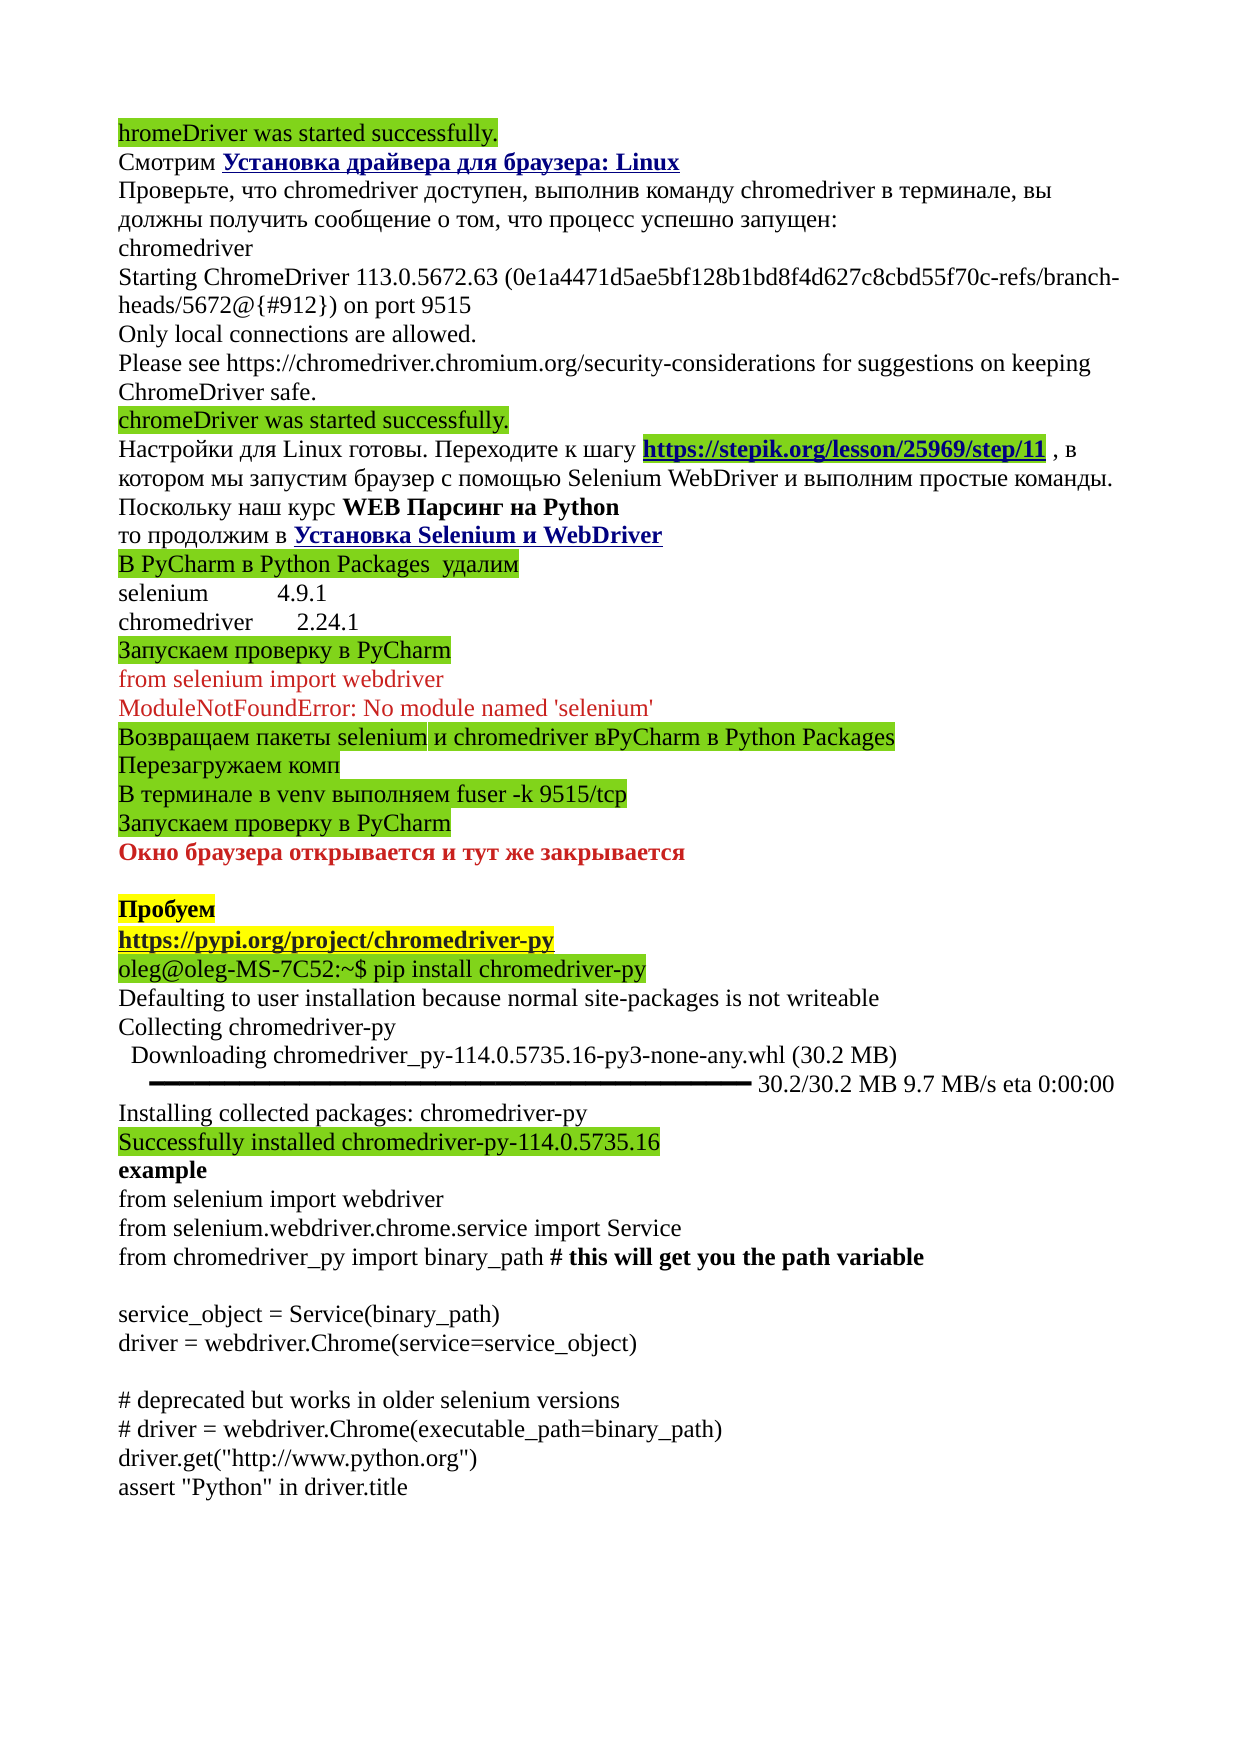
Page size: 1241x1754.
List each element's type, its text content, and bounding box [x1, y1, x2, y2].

text chromeDriver was started successfully. [118, 406, 1122, 434]
text Defaulting to user installation because normal site-packages is not writeable [118, 983, 1122, 1012]
text chromedriver [118, 233, 1122, 262]
text from chromedriver_py import binary_path # this will get you the path variable [118, 1242, 1122, 1271]
text driver = webdriver.Chrome(service=service_object) [118, 1328, 1122, 1357]
text https://pypi.org/project/chromedriver-py [118, 923, 1122, 954]
text Запускаем проверку в PyCharm [118, 808, 1122, 837]
text from selenium.webdriver.chrome.service import Service [118, 1213, 1122, 1242]
text Настройки для Linux готовы. Переходите к шагу https://stepik.org/lesson/25969/step/11 , в котором мы запустим браузер с помощью Selenium WebDriver и выполним простые команды. [118, 434, 1122, 492]
text Пробуем [118, 894, 1122, 923]
text ━━━━━━━━━━━━━━━━━━━━━━━━━━━━━━━━━━━━━━━━ 30.2/30.2 MB 9.7 MB/s eta 0:00:00 [118, 1069, 1122, 1098]
text Please see https://chromedriver.chromium.org/security-considerations for suggestions on keeping ChromeDriver safe. [118, 348, 1122, 406]
text # driver = webdriver.Chrome(executable_path=binary_path) [118, 1414, 1122, 1443]
text oleg@oleg-MS-7C52:~$ pip install chromedriver-py [118, 954, 1122, 983]
text В терминале в venv выполняем fuser -k 9515/tcp [118, 779, 1122, 808]
text assert "Python" in driver.title [118, 1472, 1122, 1501]
text В PyCharm в Python Packages удалим [118, 549, 1122, 578]
text service_object = Service(binary_path) [118, 1299, 1122, 1328]
text Поскольку наш курс WEB Парсинг на Python [118, 492, 1122, 521]
text Installing collected packages: chromedriver-py [118, 1098, 1122, 1127]
text ModuleNotFoundError: No module named 'selenium' [118, 693, 1122, 722]
text Only local connections are allowed. [118, 319, 1122, 348]
text chromedriver 2.24.1 [118, 607, 1122, 636]
text то продолжим в Установка Selenium и WebDriver [118, 521, 1122, 549]
text Collecting chromedriver-py [118, 1012, 1122, 1041]
text selenium 4.9.1 [118, 578, 1122, 607]
text Смотрим Установка драйвера для браузера: Linux [118, 147, 1122, 176]
text from selenium import webdriver [118, 1184, 1122, 1213]
text Окно браузера открывается и тут же закрывается [118, 837, 1122, 866]
text Проверьте, что chromedriver доступен, выполнив команду chromedriver в терминале, вы должны получить сообщение о том, что процесс успешно запущен: [118, 176, 1122, 233]
text example [118, 1156, 1122, 1184]
text Starting ChromeDriver 113.0.5672.63 (0e1a4471d5ae5bf128b1bd8f4d627c8cbd55f70c-refs/branch-heads/5672@{#912}) on port 9515 [118, 262, 1122, 319]
text Возвращаем пакеты selenium и chromedriver вPyCharm в Python Packages [118, 722, 1122, 751]
text Перезагружаем комп [118, 751, 1122, 779]
text Запускаем проверку в PyCharm [118, 636, 1122, 664]
text Downloading chromedriver_py-114.0.5735.16-py3-none-any.whl (30.2 MB) [118, 1041, 1122, 1069]
text hromeDriver was started successfully. [118, 118, 1122, 147]
text from selenium import webdriver [118, 664, 1122, 693]
text # deprecated but works in older selenium versions [118, 1386, 1122, 1414]
text driver.get("http://www.python.org") [118, 1443, 1122, 1472]
text Successfully installed chromedriver-py-114.0.5735.16 [118, 1127, 1122, 1156]
